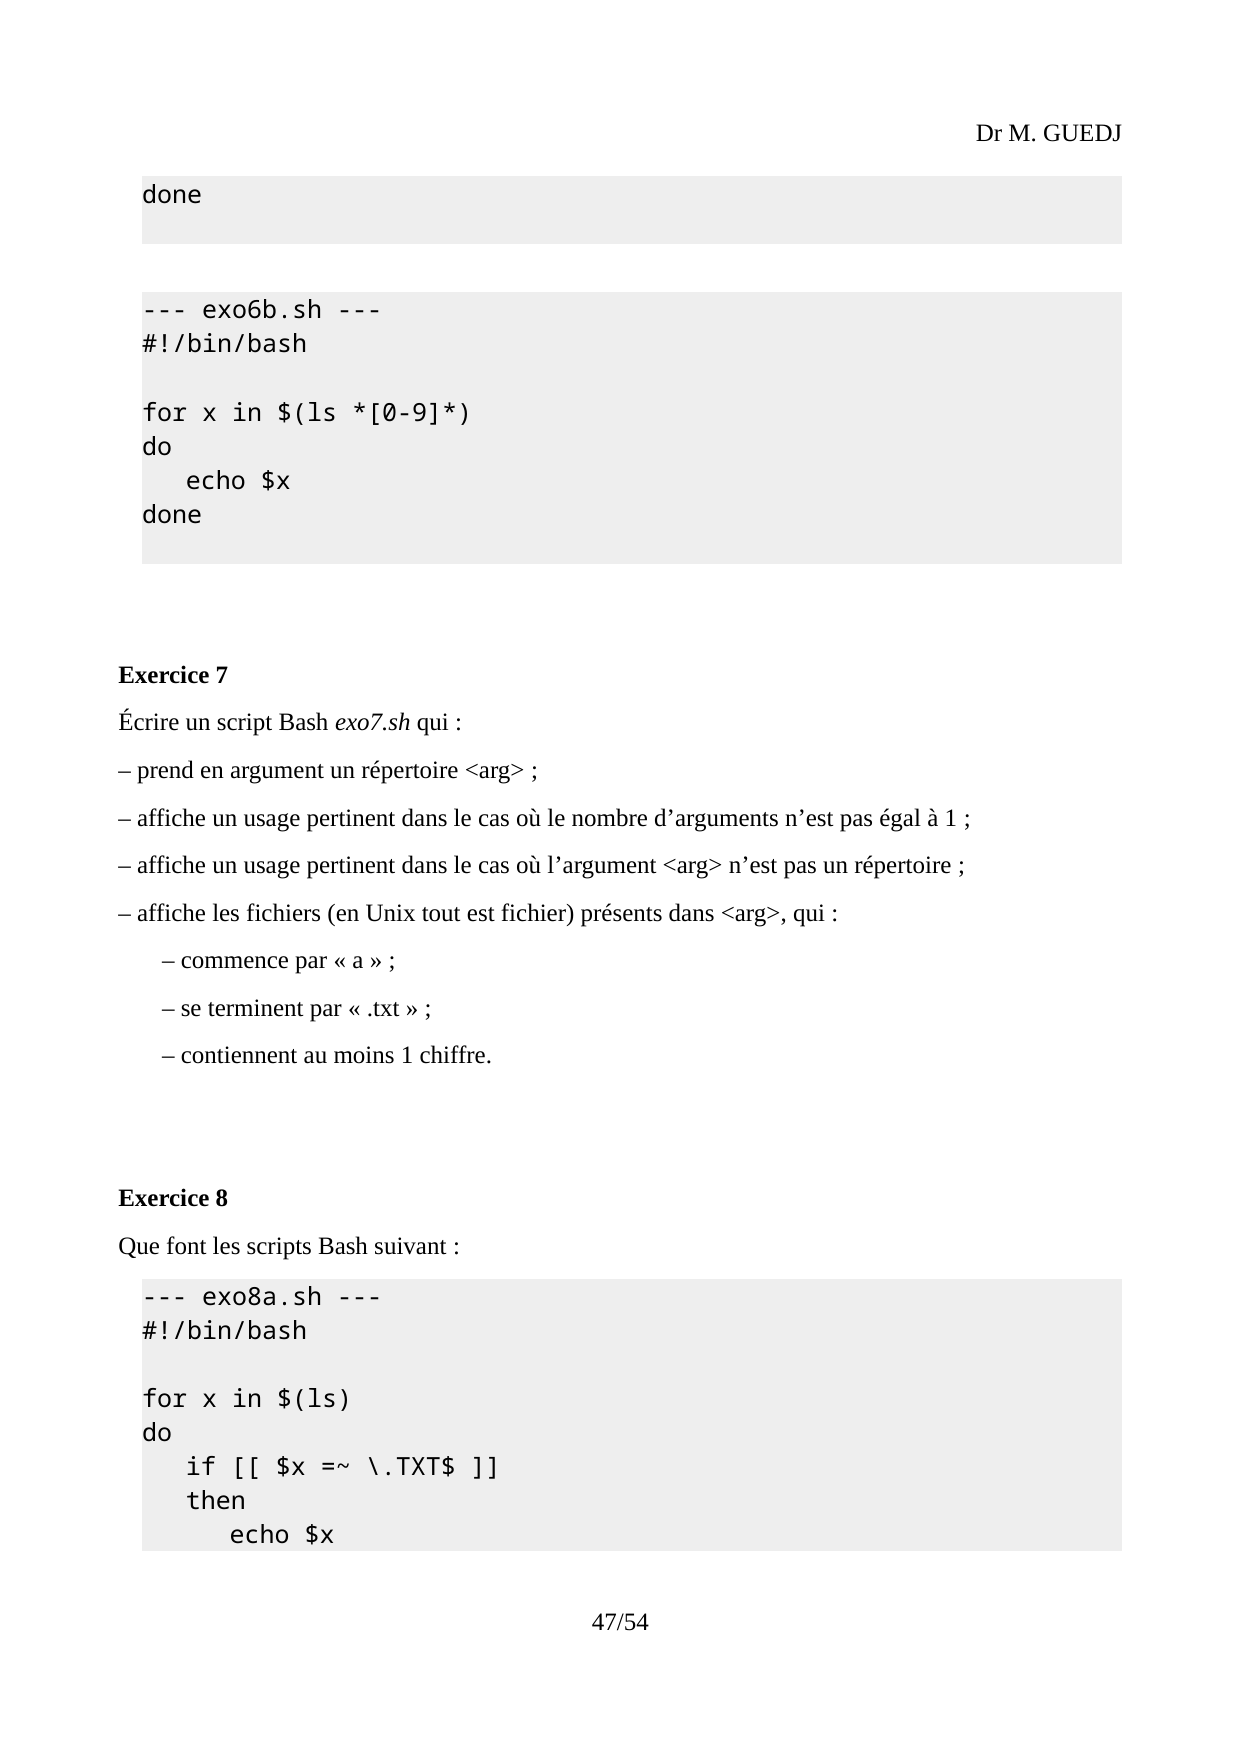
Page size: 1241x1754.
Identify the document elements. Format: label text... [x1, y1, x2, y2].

text #!/bin/bash for x in $(ls) do if [[ $x =~ \.TXT$ ]] then echo $x [142, 1313, 1122, 1551]
text – affiche les fichiers (en Unix tout est fichier) présents dans <arg>, qui : [118, 898, 1122, 927]
text – prend en argument un répertoire <arg> ; [118, 755, 1122, 784]
text Exercice 8 [118, 1183, 1122, 1212]
text – affiche un usage pertinent dans le cas où l’argument <arg> n’est pas un répertoire ; [118, 850, 1122, 879]
text – commence par « a » ; [118, 945, 1122, 974]
text – contiennent au moins 1 chiffre. [118, 1041, 1122, 1069]
text – se terminent par « .txt » ; [118, 993, 1122, 1022]
text --- exo6b.sh --- [142, 292, 1122, 326]
text #!/bin/bash for x in $(ls *[0-9]*) do echo $x done [142, 326, 1122, 564]
text Que font les scripts Bash suivant : [118, 1231, 1122, 1260]
text --- exo8a.sh --- [142, 1279, 1122, 1313]
text – affiche un usage pertinent dans le cas où le nombre d’arguments n’est pas égal à 1 ; [118, 803, 1122, 831]
text Exercice 7 [118, 660, 1122, 688]
text done [142, 176, 1122, 244]
text Écrire un script Bash exo7.sh qui : [118, 707, 1122, 736]
